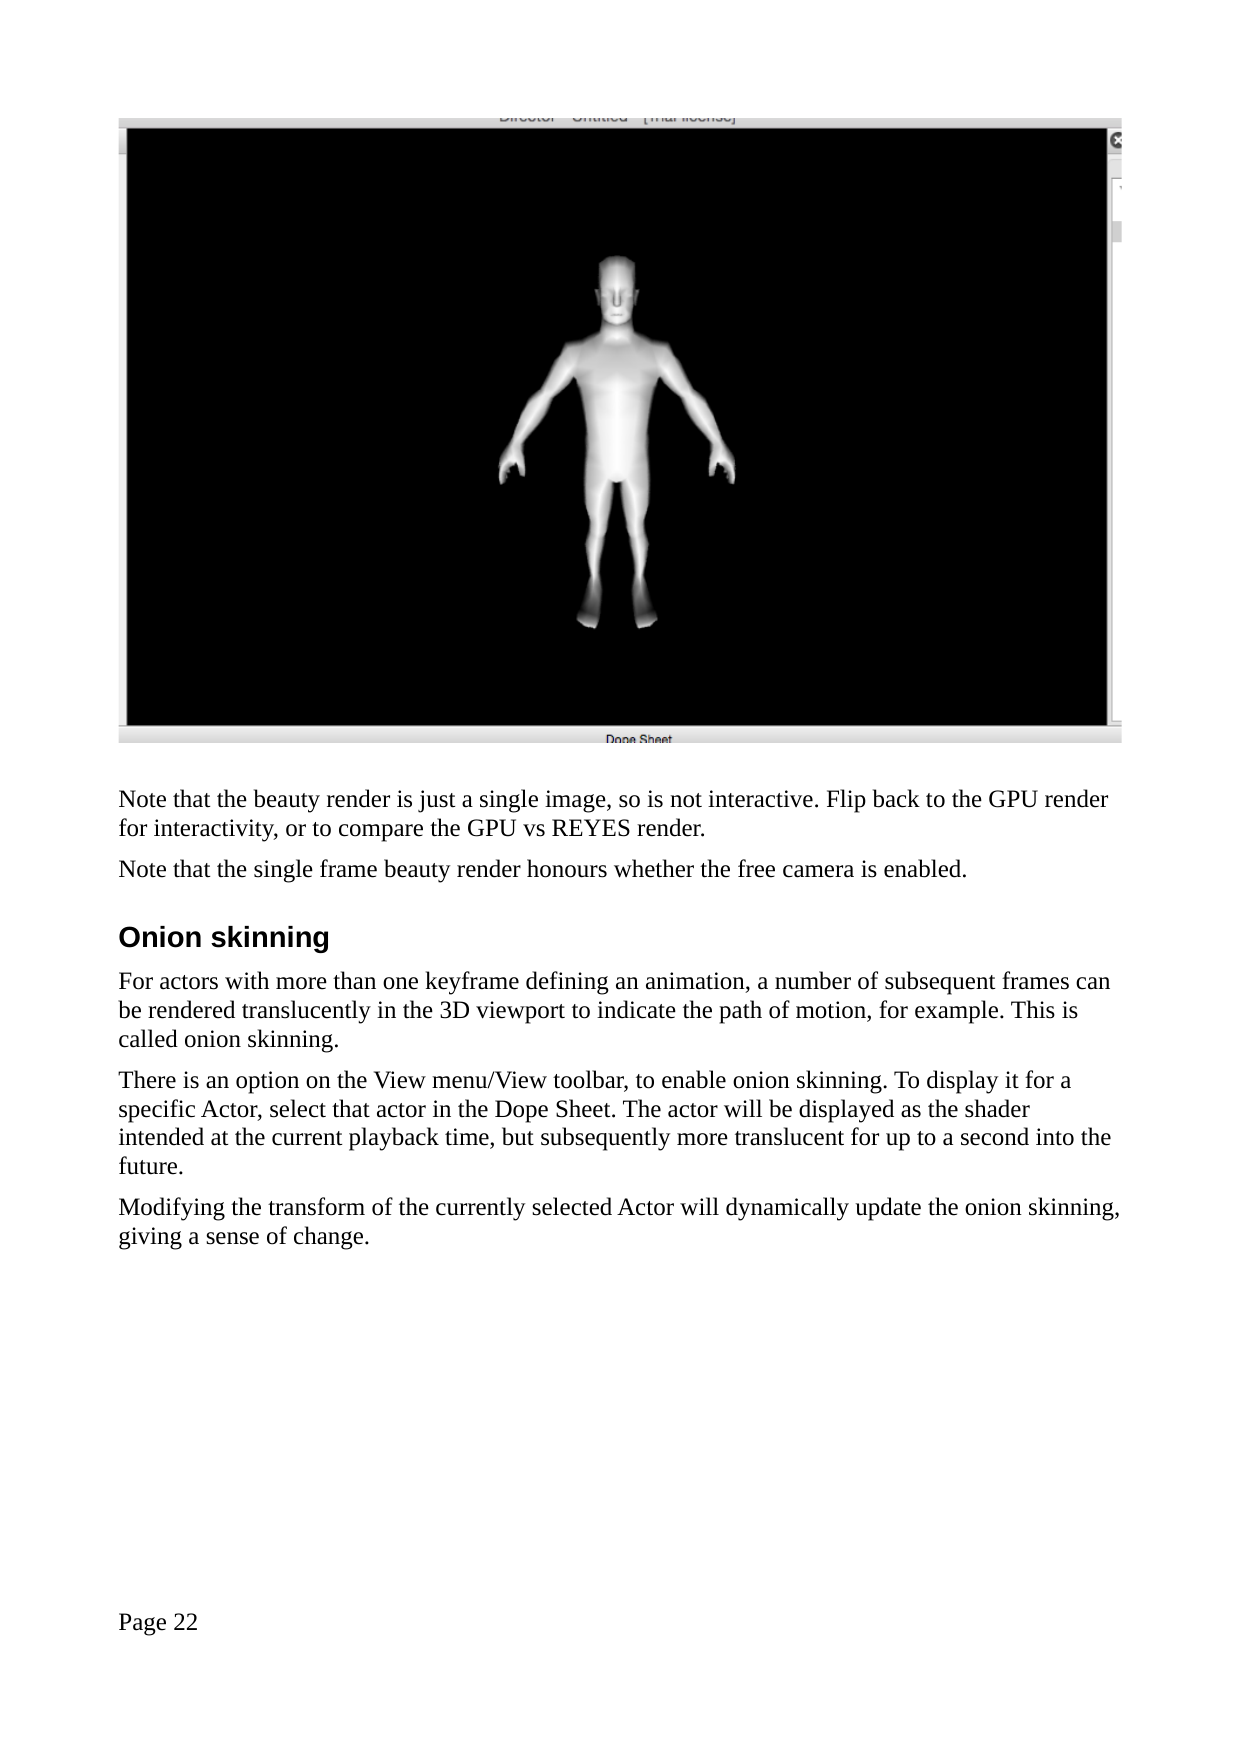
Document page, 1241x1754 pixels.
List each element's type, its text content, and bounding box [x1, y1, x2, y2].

text For actors with more than one keyframe defining an animation, a number of subsequent frames can be rendered translucently in the 3D viewport to indicate the path of motion, for example. This is called onion skinning. [118, 966, 1122, 1052]
text There is an option on the View menu/View toolbar, to enable onion skinning. To display it for a specific Actor, select that actor in the Dope Sheet. The actor will be displayed as the shader intended at the current playback time, but subsequently more translucent for up to a second into the future. [118, 1065, 1122, 1180]
picture [118, 118, 1122, 743]
text Note that the beauty render is just a single image, so is not interactive. Flip back to the GPU render for interactivity, or to compare the GPU vs REYES render. [118, 784, 1122, 841]
text Note that the single frame beauty render honours whether the free camera is enabled. [118, 854, 1122, 883]
text Modifying the transform of the currently selected Actor will dynamically update the onion skinning, giving a sense of change. [118, 1192, 1122, 1250]
subtitle Onion skinning [118, 920, 1122, 954]
